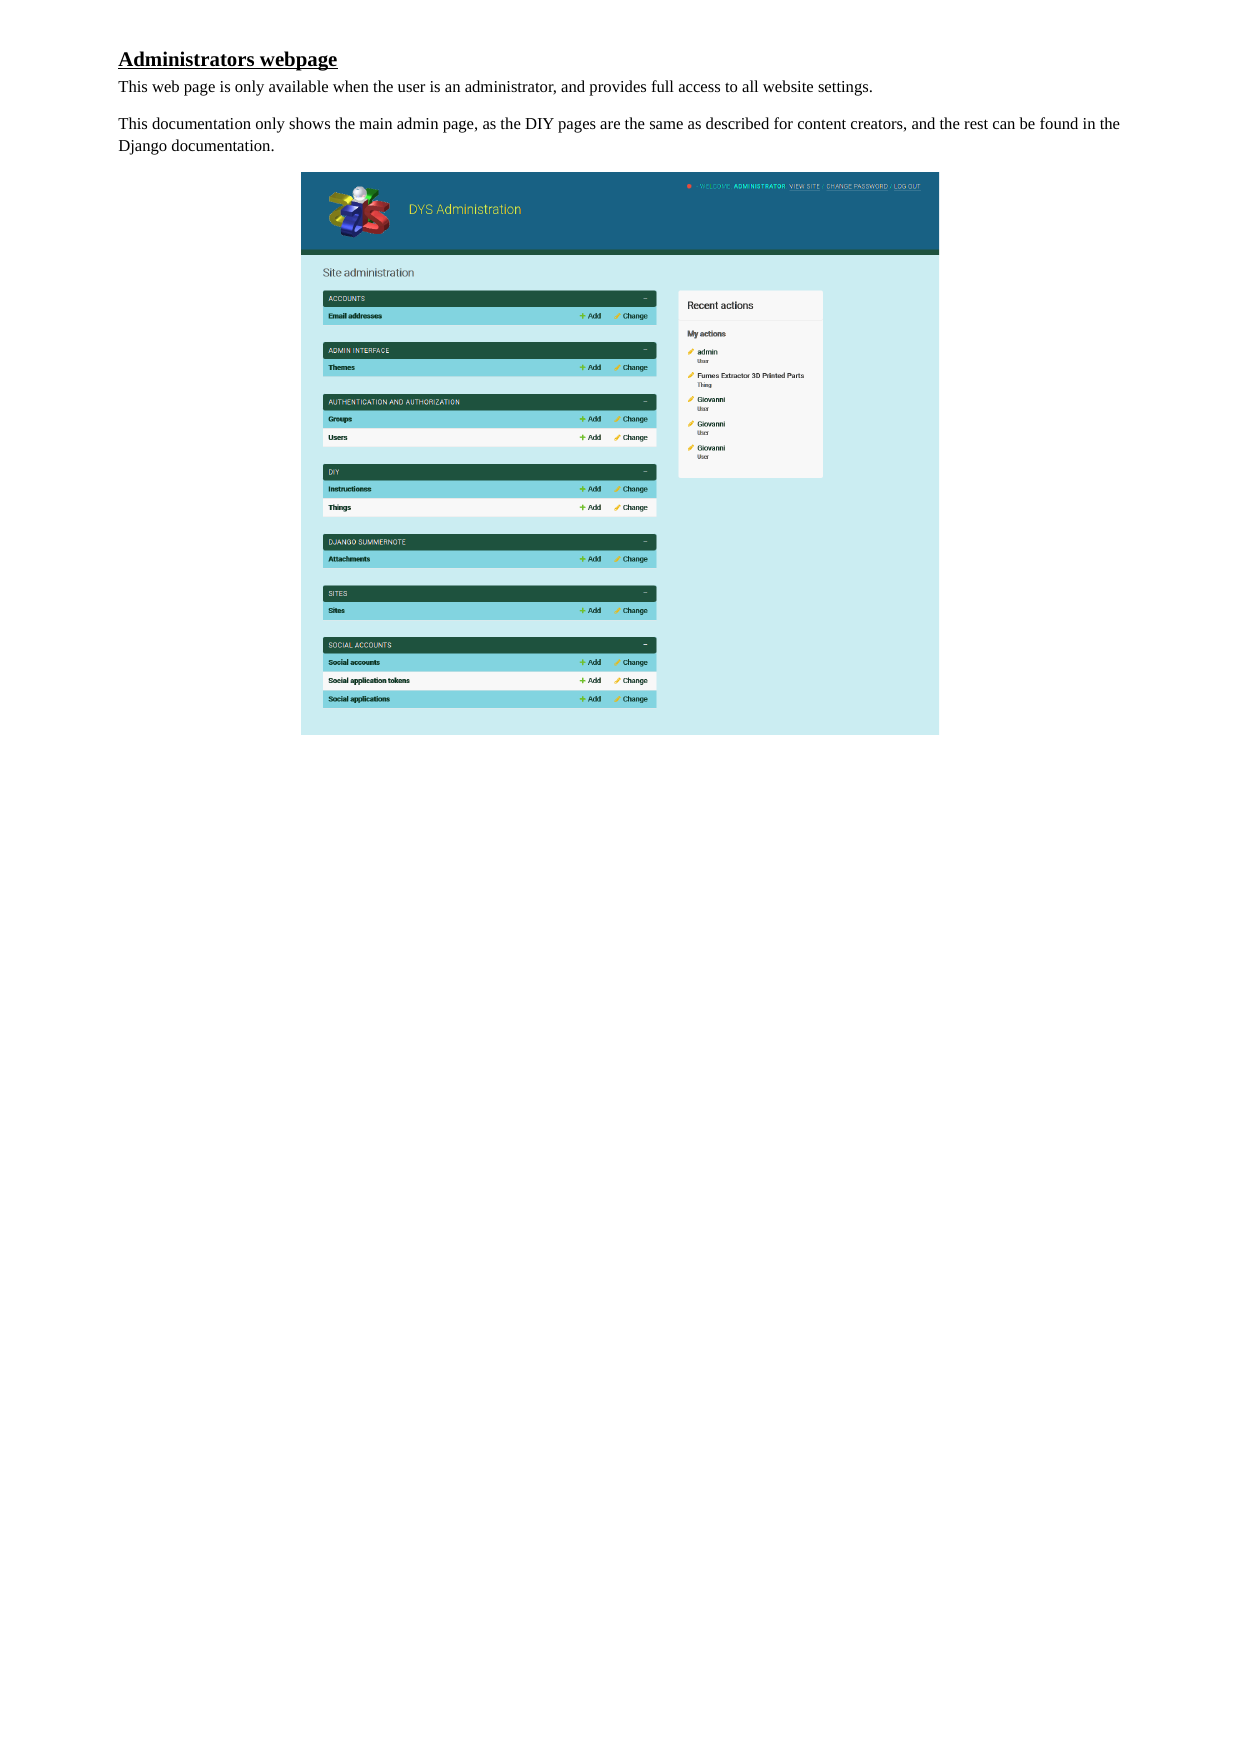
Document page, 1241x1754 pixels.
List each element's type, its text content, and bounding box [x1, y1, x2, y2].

subtitle Administrators webpage [118, 47, 1122, 71]
picture [301, 172, 940, 735]
text This web page is only available when the user is an administrator, and provides full access to all website settings. [118, 77, 1122, 96]
text This documentation only shows the main admin page, as the DIY pages are the same as described for content creators, and the rest can be found in the Django documentation. [118, 114, 1122, 155]
